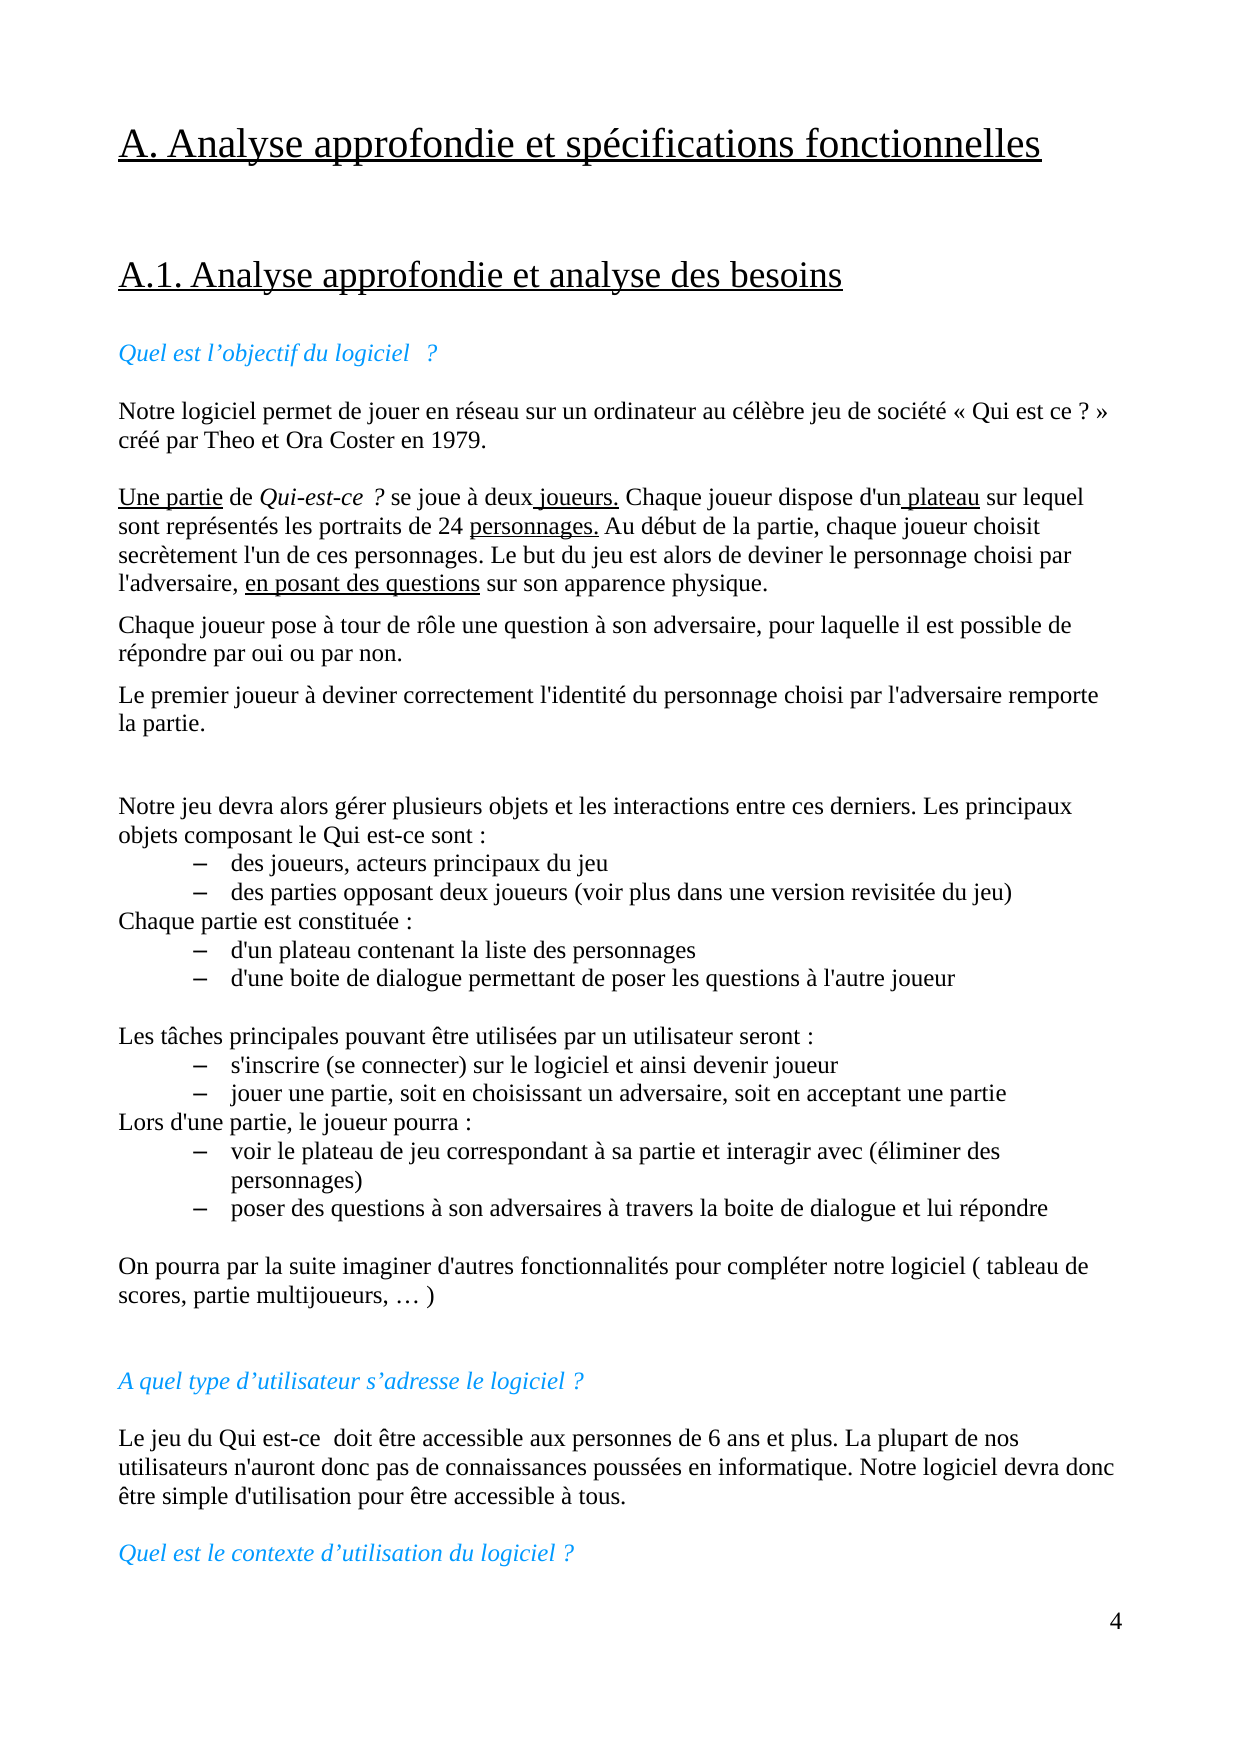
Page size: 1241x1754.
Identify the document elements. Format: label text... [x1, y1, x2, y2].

list jouer une partie, soit en choisissant un adversaire, soit en acceptant une partie [193, 1078, 1122, 1107]
text Le premier joueur à deviner correctement l'identité du personnage choisi par l'adversaire remporte la partie. [118, 680, 1122, 737]
text A quel type d’utilisateur s’adresse le logiciel ? [118, 1366, 1122, 1395]
text Une partie de Qui-est-ce ? se joue à deux joueurs. Chaque joueur dispose d'un plateau sur lequel sont représentés les portraits de 24 personnages. Au début de la partie, chaque joueur choisit secrètement l'un de ces personnages. Le but du jeu est alors de deviner le personnage choisi par l'adversaire, en posant des questions sur son apparence physique. [118, 482, 1122, 597]
text Les tâches principales pouvant être utilisées par un utilisateur seront : [118, 1021, 1122, 1050]
list d'une boite de dialogue permettant de poser les questions à l'autre joueur [193, 963, 1122, 992]
list voir le plateau de jeu correspondant à sa partie et interagir avec (éliminer des personnages) [193, 1136, 1122, 1193]
list s'inscrire (se connecter) sur le logiciel et ainsi devenir joueur [193, 1050, 1122, 1078]
list des joueurs, acteurs principaux du jeu [193, 848, 1122, 877]
text A.1. Analyse approfondie et analyse des besoins [118, 252, 1122, 295]
list des parties opposant deux joueurs (voir plus dans une version revisitée du jeu) [193, 877, 1122, 906]
text Chaque joueur pose à tour de rôle une question à son adversaire, pour laquelle il est possible de répondre par oui ou par non. [118, 610, 1122, 667]
text Quel est le contexte d’utilisation du logiciel ? [118, 1538, 1122, 1567]
text Lors d'une partie, le joueur pourra : [118, 1107, 1122, 1136]
text Chaque partie est constituée : [118, 906, 1122, 935]
list d'un plateau contenant la liste des personnages [193, 935, 1122, 963]
text Notre jeu devra alors gérer plusieurs objets et les interactions entre ces derniers. Les principaux objets composant le Qui est-ce sont : [118, 791, 1122, 848]
list poser des questions à son adversaires à travers la boite de dialogue et lui répondre [193, 1193, 1122, 1222]
text Notre logiciel permet de jouer en réseau sur un ordinateur au célèbre jeu de société « Qui est ce ? » créé par Theo et Ora Coster en 1979. [118, 396, 1122, 453]
text A. Analyse approfondie et spécifications fonctionnelles [118, 118, 1122, 166]
text Le jeu du Qui est-ce doit être accessible aux personnes de 6 ans et plus. La plupart de nos utilisateurs n'auront donc pas de connaissances poussées en informatique. Notre logiciel devra donc être simple d'utilisation pour être accessible à tous. [118, 1423, 1122, 1510]
text Quel est l’objectif du logiciel ? [118, 338, 1122, 367]
text On pourra par la suite imaginer d'autres fonctionnalités pour compléter notre logiciel ( tableau de scores, partie multijoueurs, … ) [118, 1251, 1122, 1308]
